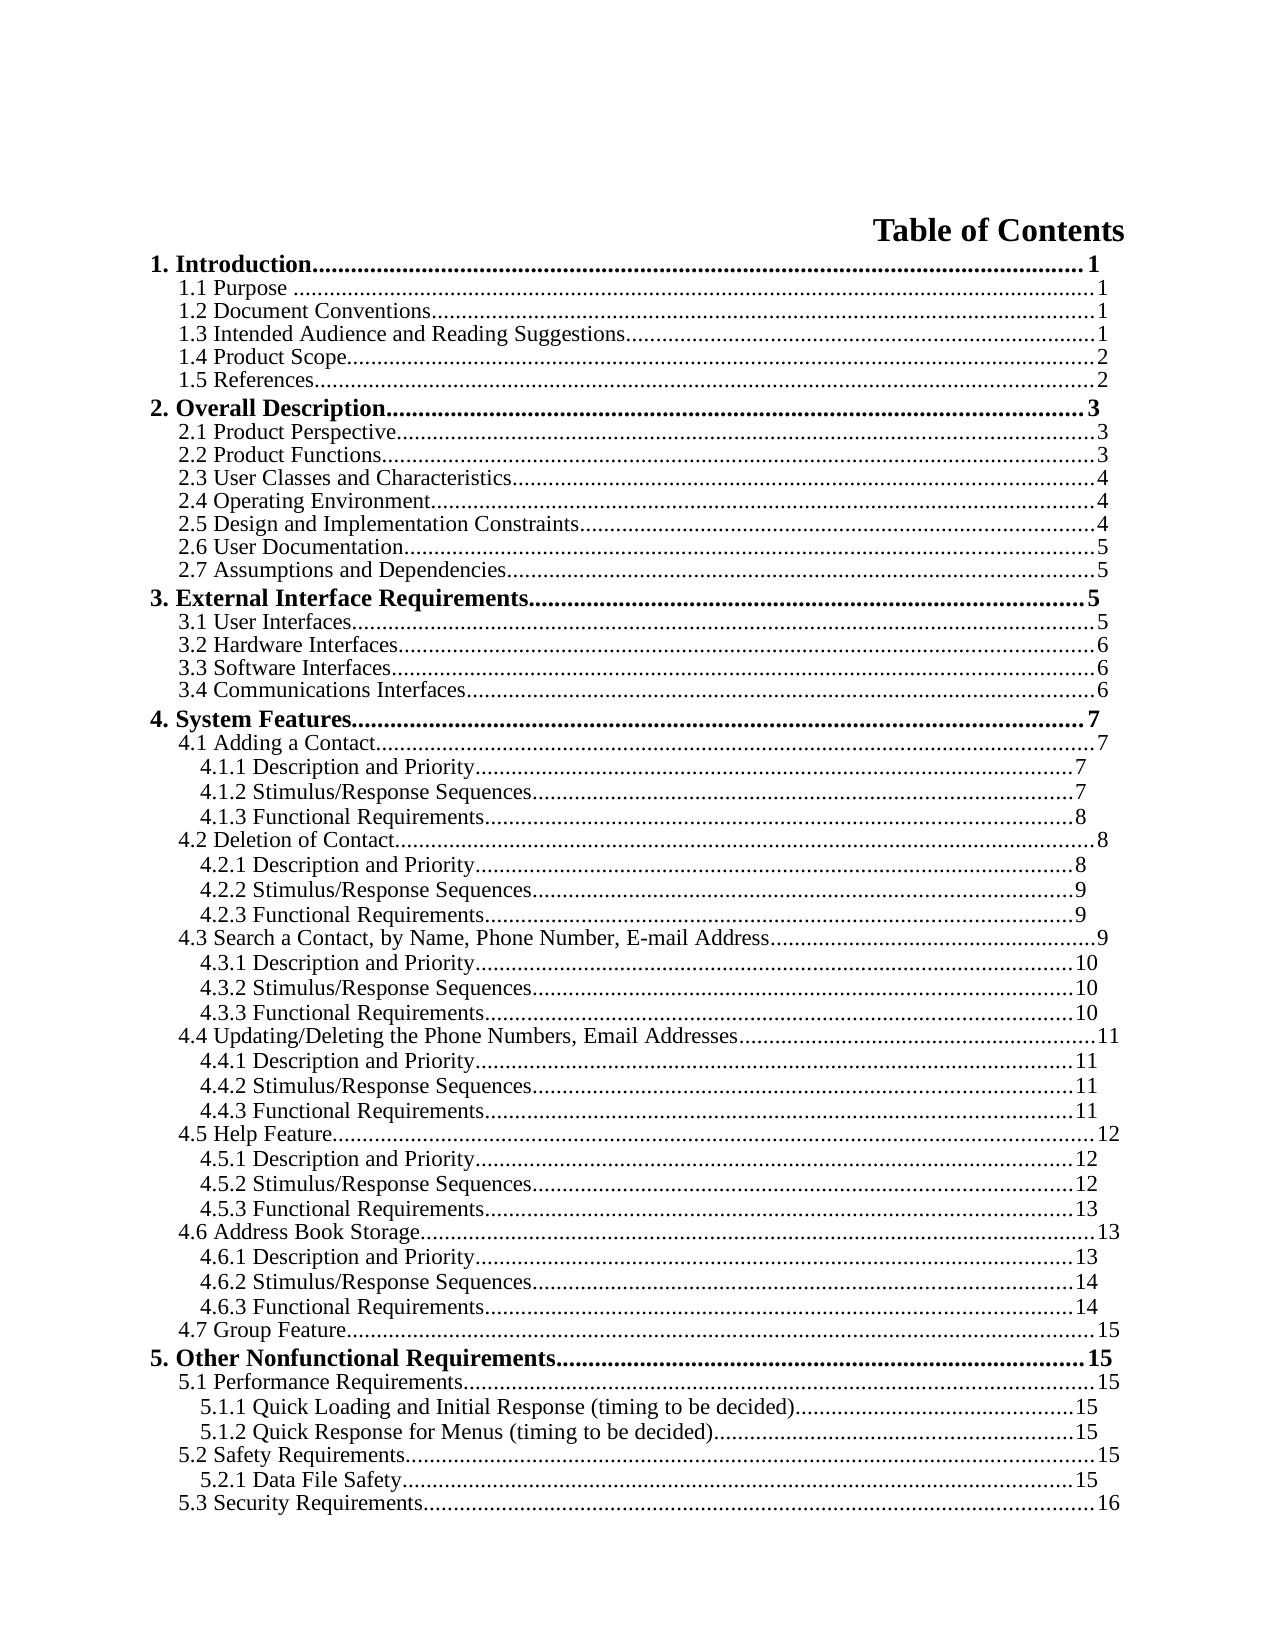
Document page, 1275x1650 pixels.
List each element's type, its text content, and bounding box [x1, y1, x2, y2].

text 4.6.1 Description and Priority 13 [200, 1244, 1125, 1269]
text 5.2.1 Data File Safety 15 [200, 1467, 1125, 1492]
text 2.7 Assumptions and Dependencies 5 [178, 559, 1125, 582]
text 4.4 Updating/Deleting the Phone Numbers, Email Addresses 11 [178, 1025, 1125, 1048]
text 4.1.3 Functional Requirements 8 [200, 804, 1125, 829]
text 2.3 User Classes and Characteristics 4 [178, 467, 1125, 490]
text 2. Overall Description 3 [150, 398, 1125, 421]
text 4.7 Group Feature 15 [178, 1319, 1125, 1342]
text 3.2 Hardware Interfaces 6 [178, 634, 1125, 657]
text 4.5.1 Description and Priority 12 [200, 1146, 1125, 1171]
text 4.4.3 Functional Requirements 11 [200, 1098, 1125, 1123]
text 3.4 Communications Interfaces 6 [178, 679, 1125, 702]
subtitle Table of Contents [150, 210, 1125, 248]
text 2.1 Product Perspective 3 [178, 421, 1125, 444]
text 4. System Features 7 [150, 709, 1125, 732]
text 4.3.1 Description and Priority 10 [200, 950, 1125, 975]
text 2.6 User Documentation 5 [178, 536, 1125, 559]
text 1.3 Intended Audience and Reading Suggestions 1 [178, 323, 1125, 346]
text 5. Other Nonfunctional Requirements 15 [150, 1348, 1125, 1371]
text 4.1 Adding a Contact 7 [178, 732, 1125, 754]
text 1. Introduction 1 [150, 254, 1125, 277]
text 5.2 Safety Requirements 15 [178, 1444, 1125, 1467]
text 3.1 User Interfaces 5 [178, 611, 1125, 634]
text 2.4 Operating Environment 4 [178, 490, 1125, 513]
text 4.2.3 Functional Requirements 9 [200, 902, 1125, 927]
text 4.5 Help Feature 12 [178, 1123, 1125, 1146]
text 4.6.2 Stimulus/Response Sequences 14 [200, 1269, 1125, 1294]
text 4.4.2 Stimulus/Response Sequences 11 [200, 1073, 1125, 1098]
text 4.1.1 Description and Priority 7 [200, 754, 1125, 779]
text 2.5 Design and Implementation Constraints 4 [178, 513, 1125, 536]
text 5.1.2 Quick Response for Menus (timing to be decided) 15 [200, 1419, 1125, 1444]
text 4.4.1 Description and Priority 11 [200, 1048, 1125, 1073]
text 2.2 Product Functions 3 [178, 444, 1125, 467]
text 5.1 Performance Requirements 15 [178, 1371, 1125, 1394]
text 5.1.1 Quick Loading and Initial Response (timing to be decided) 15 [200, 1394, 1125, 1419]
text 4.5.2 Stimulus/Response Sequences 12 [200, 1171, 1125, 1196]
text 4.6.3 Functional Requirements 14 [200, 1294, 1125, 1319]
text 4.5.3 Functional Requirements 13 [200, 1196, 1125, 1221]
text 4.3.2 Stimulus/Response Sequences 10 [200, 975, 1125, 1000]
text 4.6 Address Book Storage 13 [178, 1221, 1125, 1244]
text 4.3 Search a Contact, by Name, Phone Number, E-mail Address 9 [178, 927, 1125, 950]
text 5.3 Security Requirements 16 [178, 1492, 1125, 1515]
text 4.3.3 Functional Requirements 10 [200, 1000, 1125, 1025]
text 1.1 Purpose 1 [178, 277, 1125, 300]
text 1.4 Product Scope 2 [178, 346, 1125, 369]
text 4.2.1 Description and Priority 8 [200, 852, 1125, 877]
text 1.5 References 2 [178, 369, 1125, 392]
text 4.1.2 Stimulus/Response Sequences 7 [200, 779, 1125, 804]
text 1.2 Document Conventions 1 [178, 300, 1125, 323]
text 3.3 Software Interfaces 6 [178, 657, 1125, 679]
text 4.2.2 Stimulus/Response Sequences 9 [200, 877, 1125, 902]
text 3. External Interface Requirements 5 [150, 588, 1125, 611]
text 4.2 Deletion of Contact 8 [178, 829, 1125, 852]
